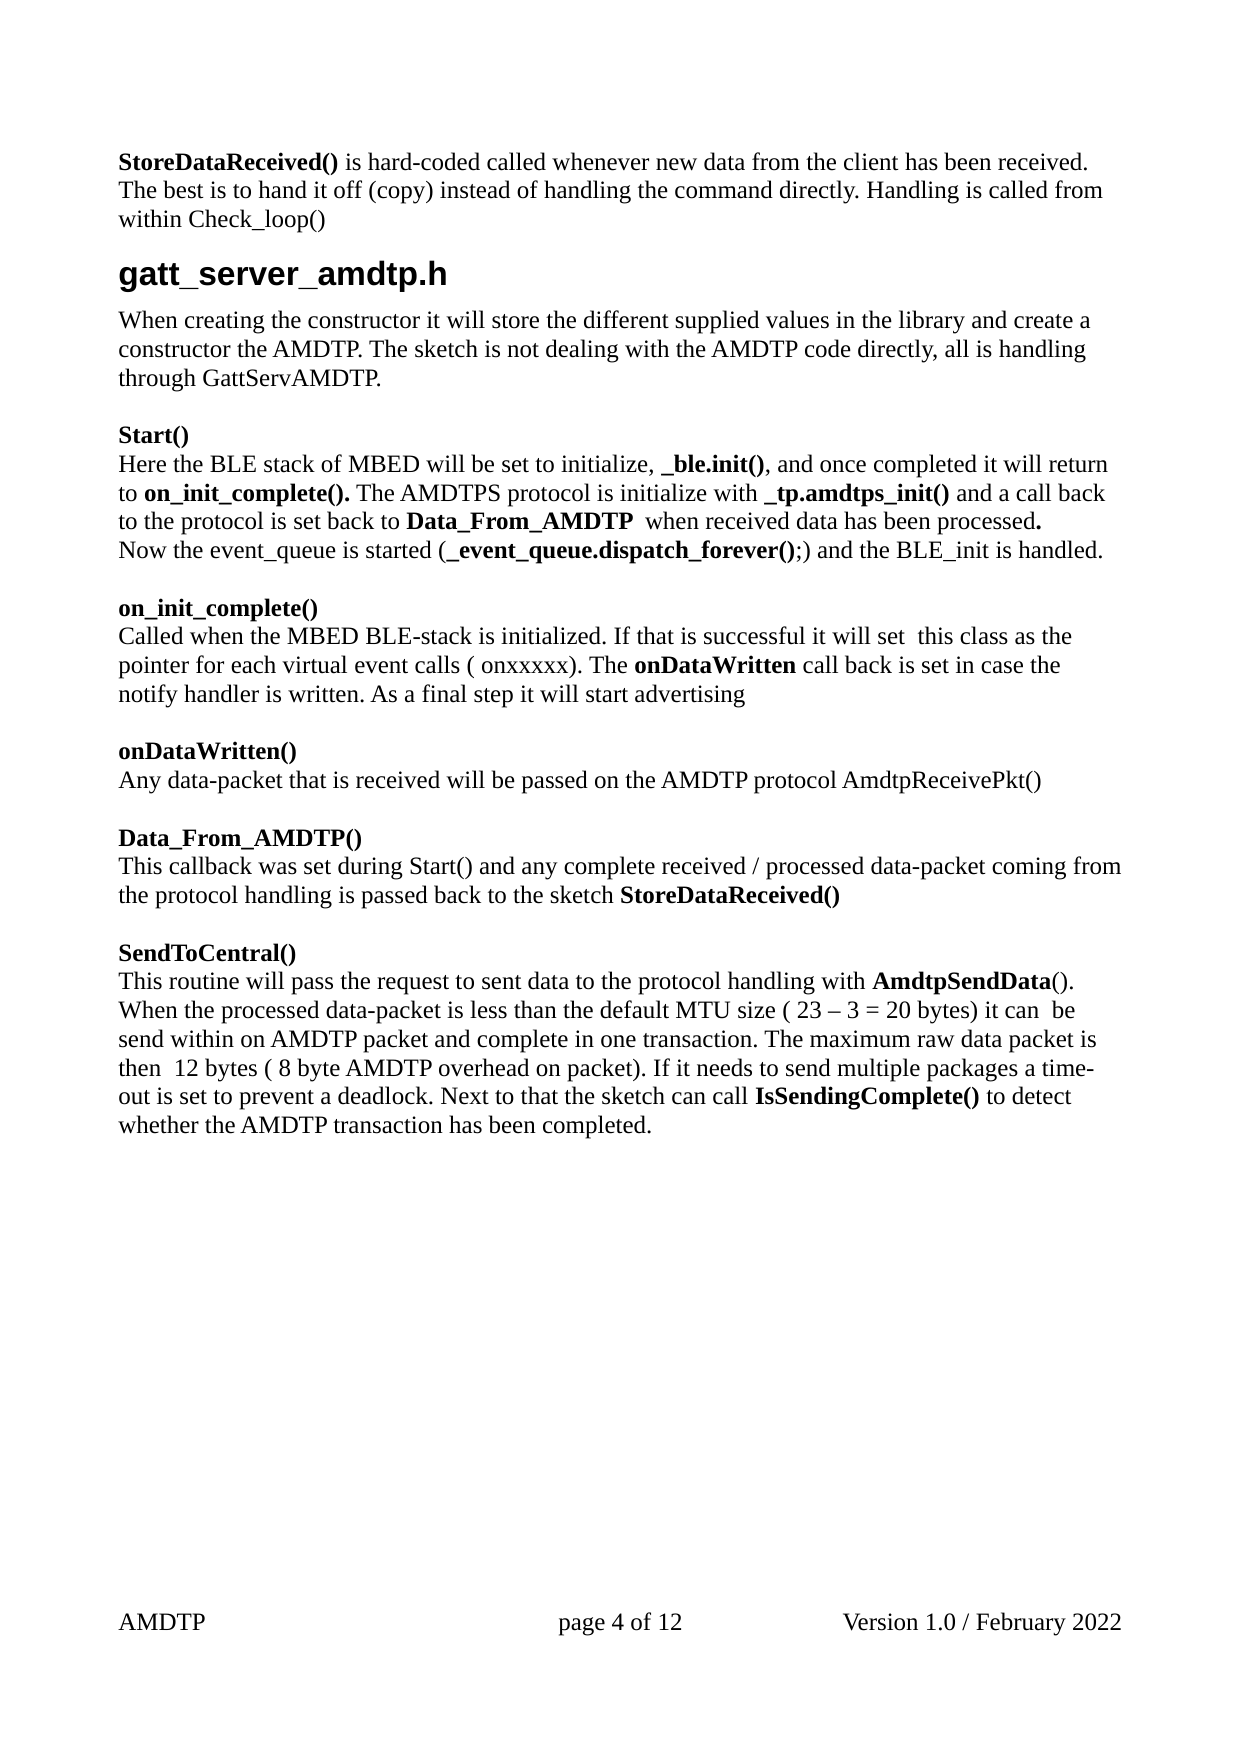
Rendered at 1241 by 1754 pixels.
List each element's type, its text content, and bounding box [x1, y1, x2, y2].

text on_init_complete() [118, 593, 1122, 621]
text This callback was set during Start() and any complete received / processed data-packet coming from the protocol handling is passed back to the sketch StoreDataReceived() [118, 851, 1122, 909]
text Now the event_queue is started (_event_queue.dispatch_forever();) and the BLE_init is handled. [118, 535, 1122, 564]
text Any data-packet that is received will be passed on the AMDTP protocol AmdtpReceivePkt() [118, 765, 1122, 794]
text onDataWritten() [118, 736, 1122, 765]
text Here the BLE stack of MBED will be set to initialize, _ble.init(), and once completed it will return to on_init_complete(). The AMDTPS protocol is initialize with _tp.amdtps_init() and a call back to the protocol is set back to Data_From_AMDTP when received data has been processed. [118, 449, 1122, 535]
text Data_From_AMDTP() [118, 823, 1122, 851]
text When creating the constructor it will store the different supplied values in the library and create a constructor the AMDTP. The sketch is not dealing with the AMDTP code directly, all is handling through GattServAMDTP. [118, 305, 1122, 391]
text StoreDataReceived() is hard-coded called whenever new data from the client has been received. The best is to hand it off (copy) instead of handling the command directly. Handling is called from within Check_loop() [118, 147, 1122, 233]
text Start() [118, 420, 1122, 449]
text Called when the MBED BLE-stack is initialized. If that is successful it will set this class as the pointer for each virtual event calls ( onxxxxx). The onDataWritten call back is set in case the notify handler is written. As a final step it will start advertising [118, 621, 1122, 708]
subtitle gatt_server_amdtp.h [118, 254, 1122, 293]
text This routine will pass the request to sent data to the protocol handling with AmdtpSendData(). When the processed data-packet is less than the default MTU size ( 23 – 3 = 20 bytes) it can be send within on AMDTP packet and complete in one transaction. The maximum raw data packet is then 12 bytes ( 8 byte AMDTP overhead on packet). If it needs to send multiple packages a time-out is set to prevent a deadlock. Next to that the sketch can call IsSendingComplete() to detect whether the AMDTP transaction has been completed. [118, 966, 1122, 1139]
text SendToCentral() [118, 938, 1122, 966]
